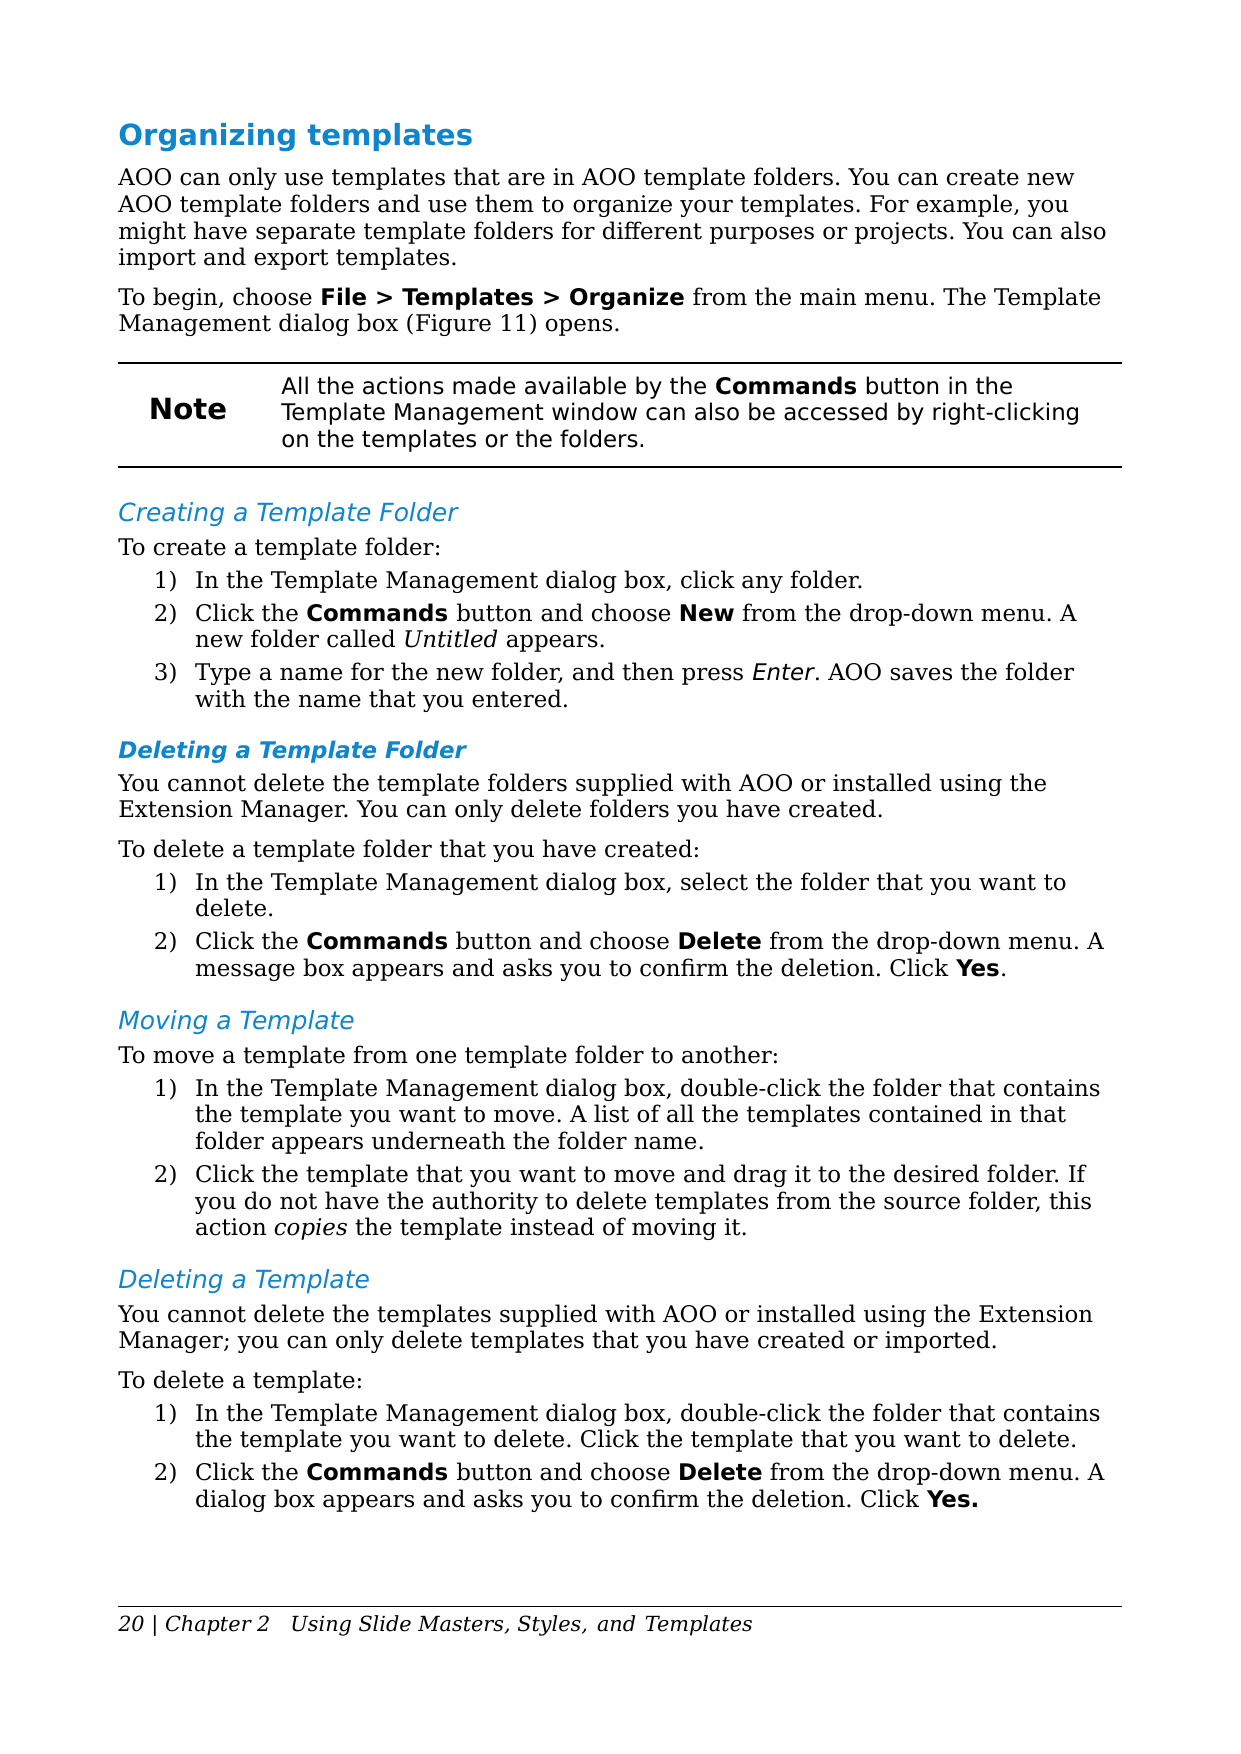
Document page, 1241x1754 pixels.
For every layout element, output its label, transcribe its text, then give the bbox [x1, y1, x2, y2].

list Type a name for the new folder, and then press Enter. AOO saves the folder with the name that you entered. [177, 659, 1122, 713]
text You cannot delete the templates supplied with AOO or installed using the Extension Manager; you can only delete templates that you have created or imported. [118, 1301, 1122, 1354]
list In the Template Management dialog box, double-click the folder that contains the template you want to delete. Click the template that you want to delete. [177, 1400, 1122, 1453]
list To move a template from one template folder to another: [118, 1042, 1122, 1068]
subtitle Organizing templates [118, 118, 1122, 152]
list Click the Commands button and choose Delete from the drop-down menu. A dialog box appears and asks you to confirm the deletion. Click Yes. [177, 1459, 1122, 1513]
list In the Template Management dialog box, double-click the folder that contains the template you want to move. A list of all the templates contained in that folder appears underneath the folder name. [177, 1075, 1122, 1155]
subtitle Deleting a Template [118, 1265, 1122, 1294]
list To delete a template: [118, 1367, 1122, 1393]
list Click the template that you want to move and drag it to the desired folder. If you do not have the authority to delete templates from the source folder, this action copies the template instead of moving it. [177, 1161, 1122, 1241]
subtitle Creating a Template Folder [118, 498, 1122, 527]
list In the Template Management dialog box, select the folder that you want to delete. [177, 869, 1122, 922]
text To begin, choose File > Templates > Organize from the main menu. The Template Management dialog box (Figure 11) opens. [118, 284, 1122, 337]
text AOO can only use templates that are in AOO template folders. You can create new AOO template folders and use them to organize your templates. For example, you might have separate template folders for different purposes or projects. You can also import and export templates. [118, 164, 1122, 271]
subtitle Deleting a Template Folder [118, 737, 1122, 763]
text You cannot delete the template folders supplied with AOO or installed using the Extension Manager. You can only delete folders you have created. [118, 770, 1122, 823]
list In the Template Management dialog box, click any folder. [177, 567, 1122, 593]
subtitle Moving a Template [118, 1006, 1122, 1035]
list Click the Commands button and choose Delete from the drop-down menu. A message box appears and asks you to confirm the deletion. Click Yes. [177, 928, 1122, 982]
list To delete a template folder that you have created: [118, 836, 1122, 862]
list Click the Commands button and choose New from the drop-down menu. A new folder called Untitled appears. [177, 600, 1122, 653]
table_header Note [118, 364, 257, 466]
table_header All the actions made available by the Commands button in the Template Management window can also be accessed by right-clicking on the templates or the folders. [258, 364, 1122, 466]
list To create a template folder: [118, 534, 1122, 560]
